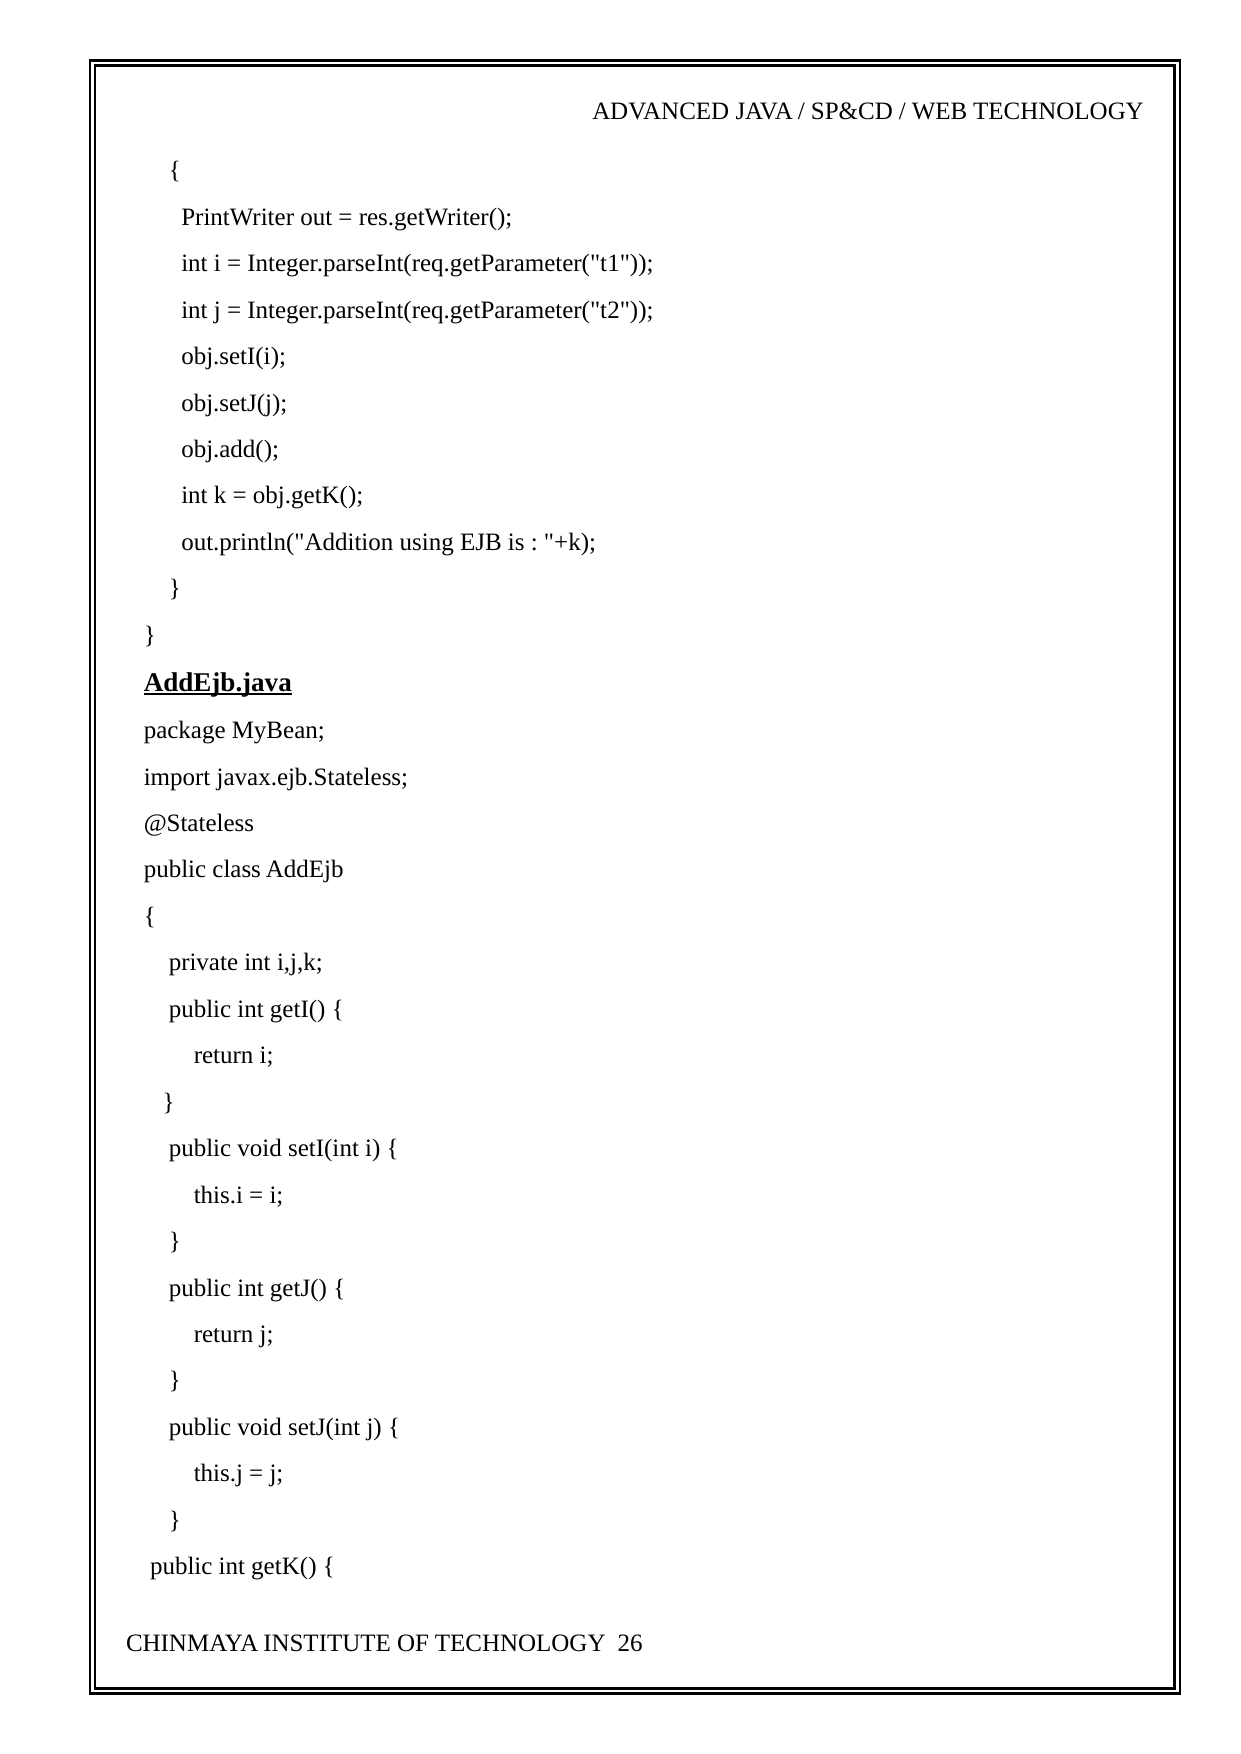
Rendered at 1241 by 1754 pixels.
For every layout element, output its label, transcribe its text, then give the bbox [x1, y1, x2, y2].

text return j; [143, 1319, 1126, 1348]
text public void setI(int i) { [143, 1133, 1126, 1162]
text } [143, 1226, 1126, 1255]
text AddEjb.java [143, 666, 1126, 697]
text int k = obj.getK(); [143, 481, 1126, 509]
text @Stateless [143, 808, 1126, 837]
text } [143, 573, 1126, 602]
text return i; [143, 1040, 1126, 1069]
text obj.setJ(j); [143, 388, 1126, 416]
text this.i = i; [143, 1180, 1126, 1208]
text PrintWriter out = res.getWriter(); [143, 202, 1126, 231]
text import javax.ejb.Stateless; [143, 762, 1126, 790]
text out.println("Addition using EJB is : "+k); [143, 527, 1126, 556]
text public int getK() { [143, 1551, 1126, 1580]
text int i = Integer.parseInt(req.getParameter("t1")); [143, 248, 1126, 277]
text } [143, 1505, 1126, 1534]
text public void setJ(int j) { [143, 1412, 1126, 1441]
text this.j = j; [143, 1458, 1126, 1487]
text package MyBean; [143, 715, 1126, 744]
text } [143, 620, 1126, 649]
text } [143, 1087, 1126, 1116]
text private int i,j,k; [143, 947, 1126, 976]
text { [143, 155, 1126, 184]
text obj.setI(i); [143, 341, 1126, 370]
text obj.add(); [143, 434, 1126, 463]
text public int getJ() { [143, 1273, 1126, 1301]
text } [143, 1366, 1126, 1394]
text { [143, 901, 1126, 930]
text public int getI() { [143, 994, 1126, 1023]
text public class AddEjb [143, 854, 1126, 883]
text int j = Integer.parseInt(req.getParameter("t2")); [143, 295, 1126, 323]
